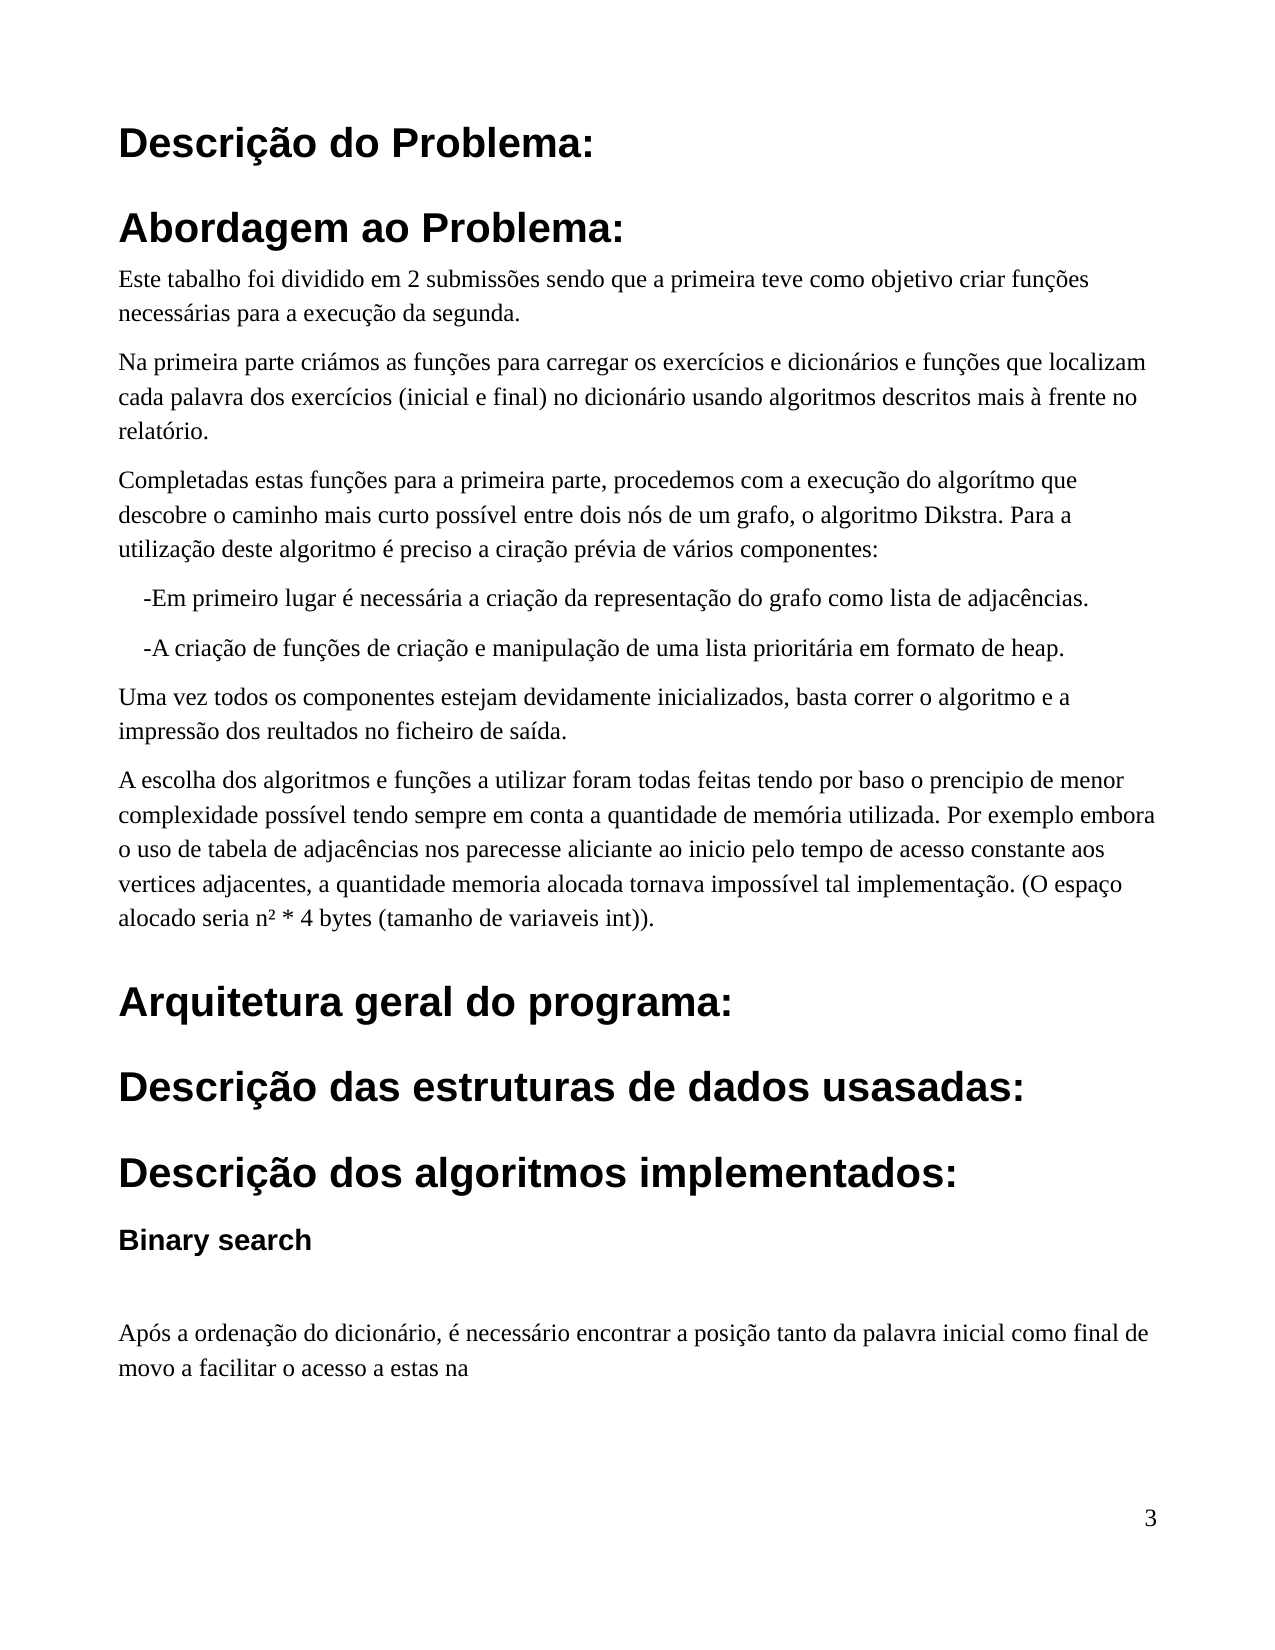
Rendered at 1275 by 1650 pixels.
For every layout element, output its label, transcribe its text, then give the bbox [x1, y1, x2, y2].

subtitle Descrição das estruturas de dados usasadas: [118, 1063, 1157, 1111]
subtitle Descrição do Problema: [118, 118, 1157, 166]
subtitle Binary search [118, 1223, 1157, 1257]
text A escolha dos algoritmos e funções a utilizar foram todas feitas tendo por baso o prencipio de menor complexidade possível tendo sempre em conta a quantidade de memória utilizada. Por exemplo embora o uso de tabela de adjacências nos parecesse aliciante ao inicio pelo tempo de acesso constante aos vertices adjacentes, a quantidade memoria alocada tornava impossível tal implementação. (O espaço alocado seria n² * 4 bytes (tamanho de variaveis int)). [118, 765, 1157, 932]
text -Em primeiro lugar é necessária a criação da representação do grafo como lista de adjacências. [118, 583, 1157, 612]
text Após a ordenação do dicionário, é necessário encontrar a posição tanto da palavra inicial como final de movo a facilitar o acesso a estas na [118, 1318, 1157, 1382]
subtitle Arquitetura geral do programa: [118, 977, 1157, 1025]
text -A criação de funções de criação e manipulação de uma lista prioritária em formato de heap. [118, 633, 1157, 661]
text Este tabalho foi dividido em 2 submissões sendo que a primeira teve como objetivo criar funções necessárias para a execução da segunda. [118, 264, 1157, 327]
text Na primeira parte criámos as funções para carregar os exercícios e dicionários e funções que localizam cada palavra dos exercícios (inicial e final) no dicionário usando algoritmos descritos mais à frente no relatório. [118, 347, 1157, 445]
text Uma vez todos os componentes estejam devidamente inicializados, basta correr o algoritmo e a impressão dos reultados no ficheiro de saída. [118, 682, 1157, 745]
subtitle Abordagem ao Problema: [118, 203, 1157, 251]
text Completadas estas funções para a primeira parte, procedemos com a execução do algorítmo que descobre o caminho mais curto possível entre dois nós de um grafo, o algoritmo Dikstra. Para a utilização deste algoritmo é preciso a ciração prévia de vários componentes: [118, 466, 1157, 563]
subtitle Descrição dos algoritmos implementados: [118, 1148, 1157, 1196]
